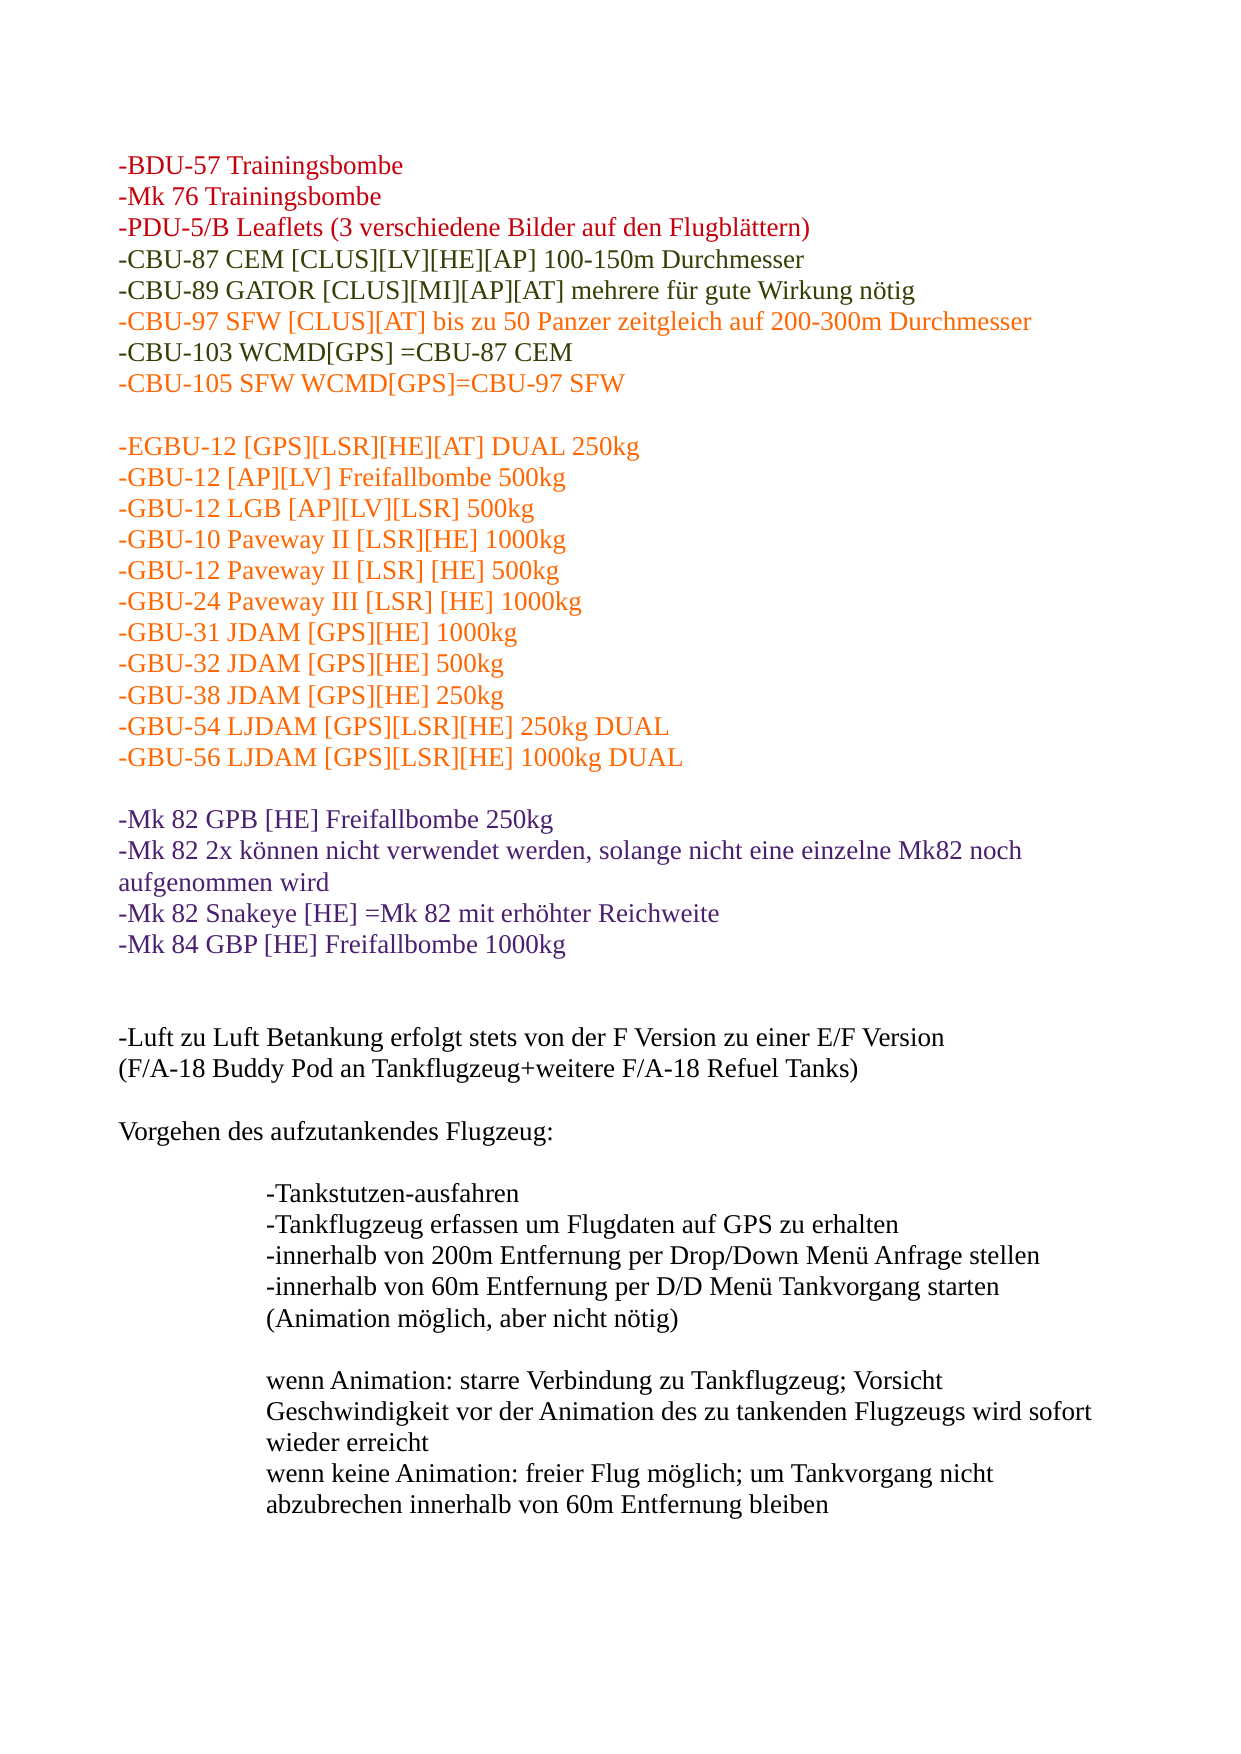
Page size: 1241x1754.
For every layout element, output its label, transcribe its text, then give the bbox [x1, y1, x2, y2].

text wenn keine Animation: freier Flug möglich; um Tankvorgang nicht abzubrechen innerhalb von 60m Entfernung bleiben [118, 1457, 1122, 1520]
text -CBU-89 GATOR [CLUS][MI][AP][AT] mehrere für gute Wirkung nötig [118, 274, 1122, 305]
text -GBU-32 JDAM [GPS][HE] 500kg [118, 648, 1122, 679]
text -Luft zu Luft Betankung erfolgt stets von der F Version zu einer E/F Version [118, 1021, 1122, 1052]
text -Mk 84 GBP [HE] Freifallbombe 1000kg [118, 928, 1122, 959]
text -CBU-103 WCMD[GPS] =CBU-87 CEM [118, 336, 1122, 367]
text -GBU-31 JDAM [GPS][HE] 1000kg [118, 616, 1122, 648]
text -GBU-12 LGB [AP][LV][LSR] 500kg [118, 492, 1122, 523]
text -GBU-56 LJDAM [GPS][LSR][HE] 1000kg DUAL [118, 741, 1122, 772]
text -Mk 76 Trainingsbombe [118, 180, 1122, 212]
text -GBU-12 Paveway II [LSR] [HE] 500kg [118, 554, 1122, 585]
text Vorgehen des aufzutankendes Flugzeug: [118, 1115, 1122, 1146]
text -EGBU-12 [GPS][LSR][HE][AT] DUAL 250kg [118, 429, 1122, 461]
text -Mk 82 2x können nicht verwendet werden, solange nicht eine einzelne Mk82 noch aufgenommen wird [118, 834, 1122, 897]
text -CBU-105 SFW WCMD[GPS]=CBU-97 SFW [118, 367, 1122, 398]
text -Mk 82 Snakeye [HE] =Mk 82 mit erhöhter Reichweite [118, 897, 1122, 928]
text -Tankstutzen-ausfahren [118, 1177, 1122, 1208]
text -GBU-12 [AP][LV] Freifallbombe 500kg [118, 461, 1122, 492]
text -GBU-38 JDAM [GPS][HE] 250kg [118, 679, 1122, 710]
text -innerhalb von 200m Entfernung per Drop/Down Menü Anfrage stellen [118, 1239, 1122, 1271]
text (F/A-18 Buddy Pod an Tankflugzeug+weitere F/A-18 Refuel Tanks) [118, 1052, 1122, 1084]
text -GBU-54 LJDAM [GPS][LSR][HE] 250kg DUAL [118, 710, 1122, 741]
text -Tankflugzeug erfassen um Flugdaten auf GPS zu erhalten [118, 1208, 1122, 1239]
text -CBU-97 SFW [CLUS][AT] bis zu 50 Panzer zeitgleich auf 200-300m Durchmesser [118, 305, 1122, 336]
text -GBU-10 Paveway II [LSR][HE] 1000kg [118, 523, 1122, 554]
text -PDU-5/B Leaflets (3 verschiedene Bilder auf den Flugblättern) [118, 212, 1122, 243]
text wenn Animation: starre Verbindung zu Tankflugzeug; Vorsicht Geschwindigkeit vor der Animation des zu tankenden Flugzeugs wird sofort wieder erreicht [118, 1364, 1122, 1457]
text (Animation möglich, aber nicht nötig) [118, 1302, 1122, 1333]
text -Mk 82 GPB [HE] Freifallbombe 250kg [118, 803, 1122, 834]
text -BDU-57 Trainingsbombe [118, 149, 1122, 180]
text -GBU-24 Paveway III [LSR] [HE] 1000kg [118, 585, 1122, 616]
text -CBU-87 CEM [CLUS][LV][HE][AP] 100-150m Durchmesser [118, 243, 1122, 274]
text -innerhalb von 60m Entfernung per D/D Menü Tankvorgang starten [118, 1271, 1122, 1302]
